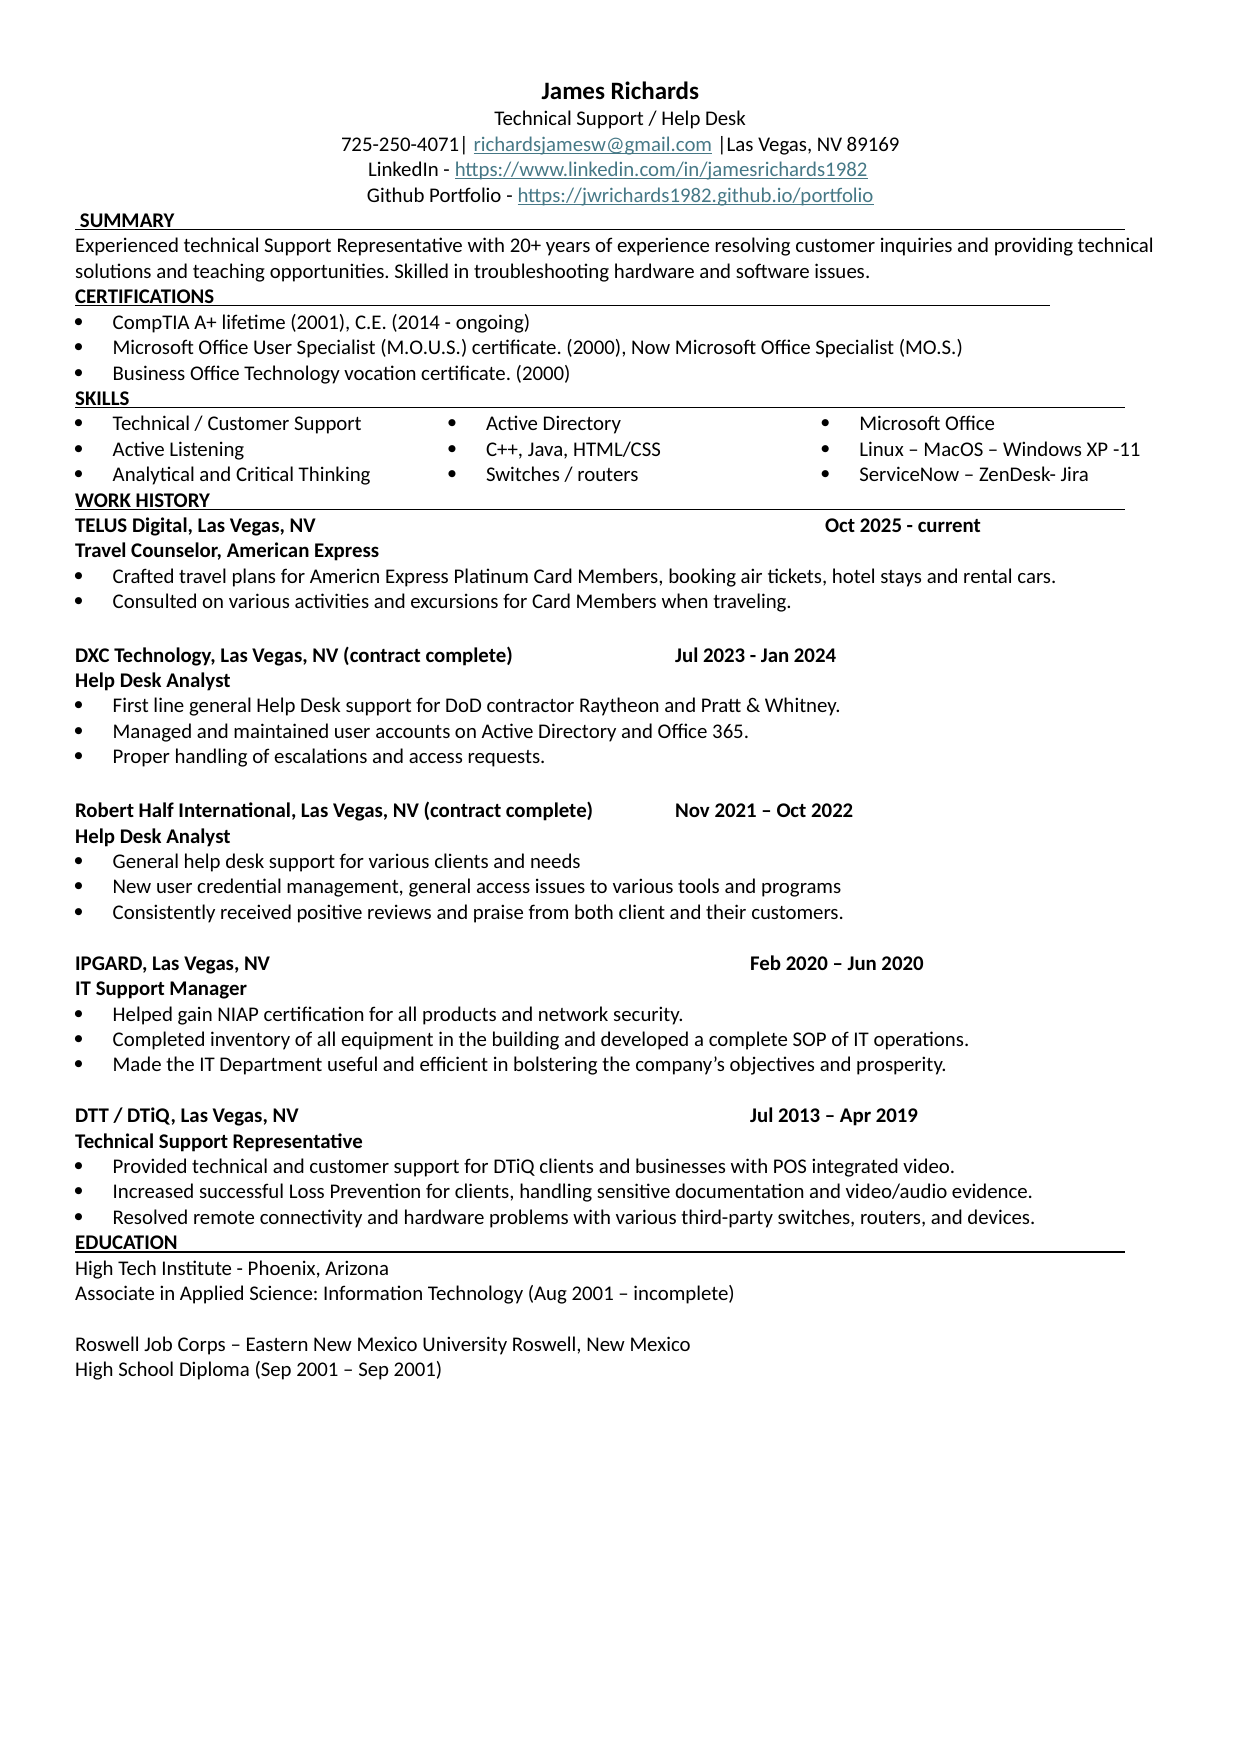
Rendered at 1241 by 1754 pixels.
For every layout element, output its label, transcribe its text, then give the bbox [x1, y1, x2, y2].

list CompTIA A+ lifetime (2001), C.E. (2014 - ongoing) [75, 309, 1165, 334]
list Microsoft Office User Specialist (M.O.U.S.) certificate. (2000), Now Microsoft Office Specialist (MO.S.) [75, 334, 1165, 360]
text Roswell Job Corps – Eastern New Mexico University Roswell, New Mexico [75, 1331, 1165, 1357]
list Managed and maintained user accounts on Active Directory and Office 365. [75, 718, 1165, 743]
text CERTIFICATIONS [75, 283, 1165, 309]
text Help Desk Analyst [75, 667, 1165, 693]
text Robert Half International, Las Vegas, NV (contract complete) Nov 2021 – Oct 2022 [75, 797, 1165, 823]
list Completed inventory of all equipment in the building and developed a complete SOP of IT operations. [75, 1026, 1165, 1052]
text LinkedIn - https://www.linkedin.com/in/jamesrichards1982 Github Portfolio - https://jwrichards1982.github.io/portfolio [75, 156, 1165, 207]
list C++, Java, HTML/CSS [448, 436, 792, 461]
text High School Diploma (Sep 2001 – Sep 2001) [75, 1357, 1165, 1382]
list Analytical and Critical Thinking [75, 461, 418, 487]
list Active Directory [448, 411, 792, 436]
text SKILLS [75, 385, 1165, 411]
list Provided technical and customer support for DTiQ clients and businesses with POS integrated video. [75, 1153, 1165, 1179]
list Consistently received positive reviews and praise from both client and their customers. [75, 899, 1165, 924]
text Associate in Applied Science: Information Technology (Aug 2001 – incomplete) [75, 1280, 1165, 1306]
text Technical Support / Help Desk [75, 106, 1165, 131]
list Technical / Customer Support [75, 411, 418, 436]
list General help desk support for various clients and needs [75, 848, 1165, 874]
text IT Support Manager [75, 975, 1165, 1001]
text High Tech Institute - Phoenix, Arizona [75, 1255, 1165, 1280]
text DXC Technology, Las Vegas, NV (contract complete) Jul 2023 - Jan 2024 [75, 642, 1165, 667]
list Switches / routers [448, 461, 792, 487]
list Consulted on various activities and excursions for Card Members when traveling. [75, 588, 1165, 614]
text TELUS Digital, Las Vegas, NV Oct 2025 - current [75, 512, 1165, 538]
text James Richards [75, 75, 1165, 106]
list Business Office Technology vocation certificate. (2000) [75, 360, 1165, 385]
list Microsoft Office [822, 411, 1165, 436]
text WORK HISTORY [75, 487, 1165, 512]
text SUMMARY [75, 207, 1165, 233]
text DTT / DTiQ, Las Vegas, NV Jul 2013 – Apr 2019 [75, 1102, 1165, 1128]
list First line general Help Desk support for DoD contractor Raytheon and Pratt & Whitney. [75, 693, 1165, 718]
text 725-250-4071| richardsjamesw@gmail.com |Las Vegas, NV 89169 [75, 131, 1165, 156]
list Increased successful Loss Prevention for clients, handling sensitive documentation and video/audio evidence. [75, 1179, 1165, 1204]
list New user credential management, general access issues to various tools and programs [75, 874, 1165, 899]
list Linux – MacOS – Windows XP -11 [822, 436, 1165, 461]
list Made the IT Department useful and efficient in bolstering the company’s objectives and prosperity. [75, 1052, 1165, 1077]
list Active Listening [75, 436, 418, 461]
list Resolved remote connectivity and hardware problems with various third-party switches, routers, and devices. [75, 1204, 1165, 1229]
list Crafted travel plans for Americn Express Platinum Card Members, booking air tickets, hotel stays and rental cars. [75, 563, 1165, 588]
text Technical Support Representative [75, 1128, 1165, 1153]
list Helped gain NIAP certification for all products and network security. [75, 1001, 1165, 1026]
text IPGARD, Las Vegas, NV Feb 2020 – Jun 2020 [75, 950, 1165, 975]
text Experienced technical Support Representative with 20+ years of experience resolving customer inquiries and providing technical solutions and teaching opportunities. Skilled in troubleshooting hardware and software issues. [75, 233, 1165, 283]
list Proper handling of escalations and access requests. [75, 743, 1165, 769]
list ServiceNow – ZenDesk- Jira [822, 461, 1165, 487]
text EDUCATION [75, 1229, 1165, 1255]
text Help Desk Analyst [75, 823, 1165, 848]
text Travel Counselor, American Express [75, 538, 1165, 563]
